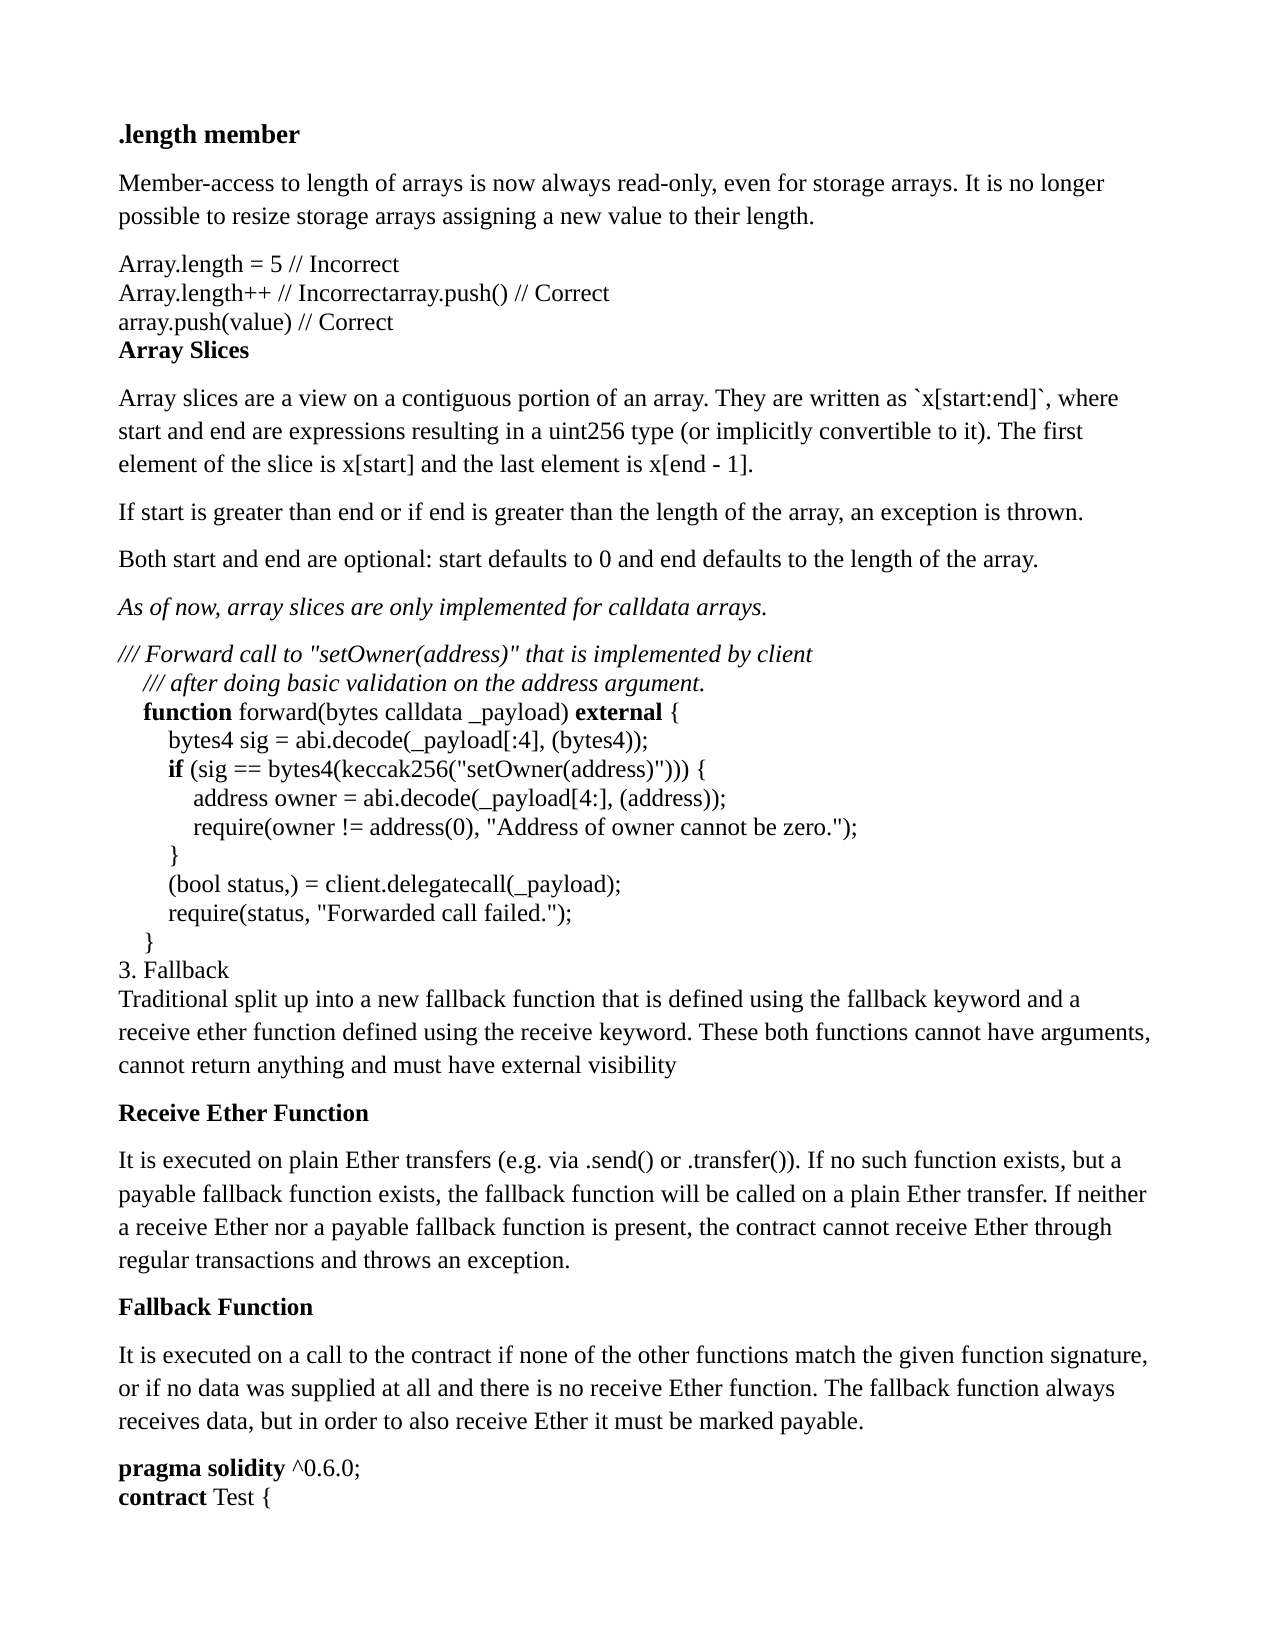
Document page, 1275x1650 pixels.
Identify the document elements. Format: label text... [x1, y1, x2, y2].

text Member-access to length of arrays is now always read-only, even for storage arrays. It is no longer possible to resize storage arrays assigning a new value to their length. [118, 168, 1157, 230]
text /// Forward call to "setOwner(address)" that is implemented by client [118, 639, 1157, 668]
text Fallback Function [118, 1292, 1157, 1321]
text Array Slices [118, 335, 1157, 364]
text It is executed on plain Ether transfers (e.g. via .send() or .transfer()). If no such function exists, but a payable fallback function exists, the fallback function will be called on a plain Ether transfer. If neither a receive Ether nor a payable fallback function is present, the contract cannot receive Ether through regular transactions and throws an exception. [118, 1146, 1157, 1273]
text Array slices are a view on a contiguous portion of an array. They are written as `x[start:end]`, where start and end are expressions resulting in a uint256 type (or implicitly convertible to it). The first element of the slice is x[start] and the last element is x[end - 1]. [118, 383, 1157, 478]
text Array.length = 5 // Incorrect [118, 249, 1157, 278]
text Array.length++ // Incorrectarray.push() // Correct [118, 278, 1157, 307]
text array.push(value) // Correct [118, 307, 1157, 335]
text contract Test { [118, 1482, 1157, 1511]
text require(status, "Forwarded call failed."); [118, 898, 1157, 927]
text address owner = abi.decode(_payload[4:], (address)); [118, 783, 1157, 812]
text function forward(bytes calldata _payload) external { [118, 697, 1157, 726]
text pragma solidity ^0.6.0; [118, 1453, 1157, 1482]
text Both start and end are optional: start defaults to 0 and end defaults to the length of the array. [118, 544, 1157, 573]
text if (sig == bytes4(keccak256("setOwner(address)"))) { [118, 754, 1157, 783]
text } [118, 841, 1157, 869]
text Traditional split up into a new fallback function that is defined using the fallback keyword and a receive ether function defined using the receive keyword. These both functions cannot have arguments, cannot return anything and must have external visibility [118, 984, 1157, 1079]
text /// after doing basic validation on the address argument. [118, 668, 1157, 697]
text require(owner != address(0), "Address of owner cannot be zero."); [118, 812, 1157, 841]
text (bool status,) = client.delegatecall(_payload); [118, 869, 1157, 898]
subtitle 3. Fallback [118, 956, 1157, 984]
text bytes4 sig = abi.decode(_payload[:4], (bytes4)); [118, 726, 1157, 754]
text } [118, 927, 1157, 956]
text As of now, array slices are only implemented for calldata arrays. [118, 592, 1157, 621]
text It is executed on a call to the contract if none of the other functions match the given function signature, or if no data was supplied at all and there is no receive Ether function. The fallback function always receives data, but in order to also receive Ether it must be marked payable. [118, 1340, 1157, 1435]
text Receive Ether Function [118, 1098, 1157, 1127]
text .length member [118, 118, 1157, 149]
text If start is greater than end or if end is greater than the length of the array, an exception is thrown. [118, 497, 1157, 525]
